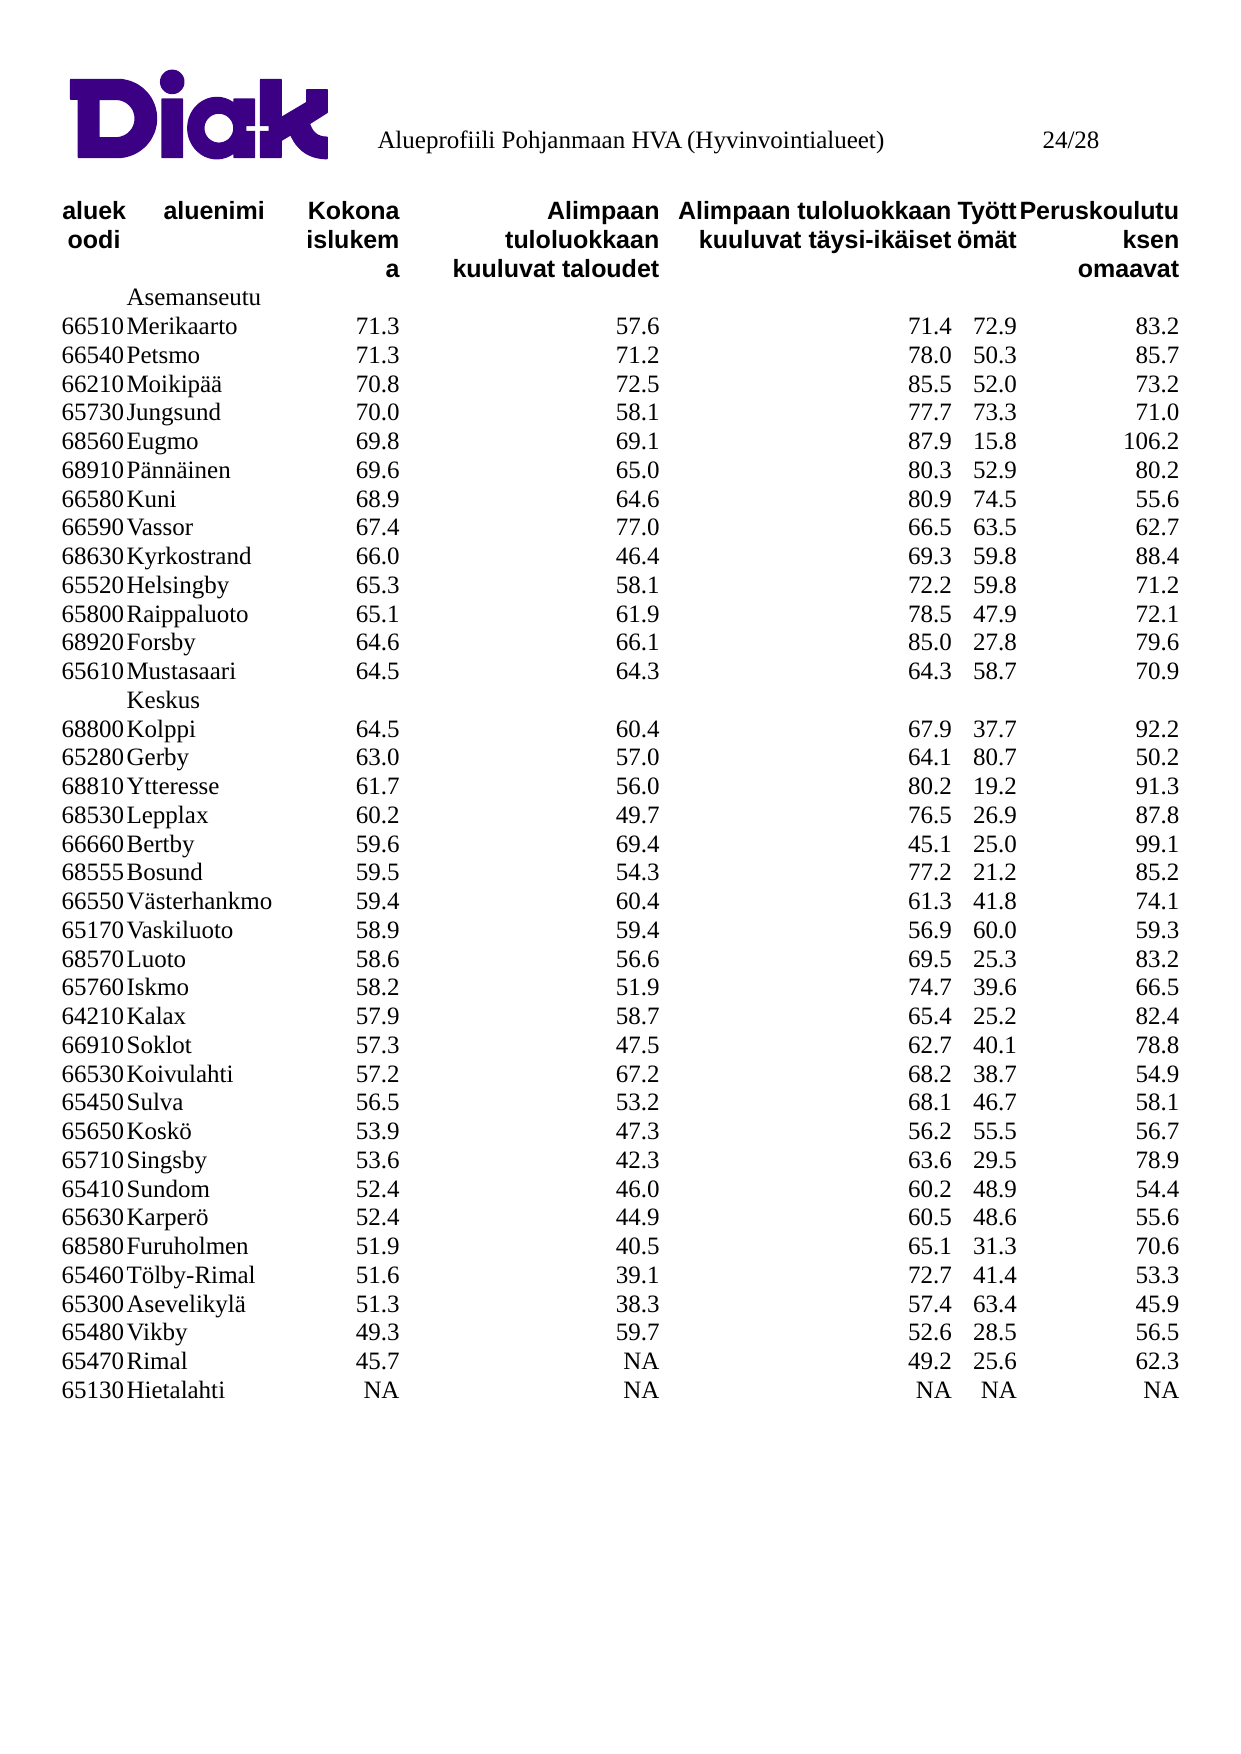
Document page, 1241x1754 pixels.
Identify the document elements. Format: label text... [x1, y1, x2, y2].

table_cell 68910 [61, 455, 126, 484]
table_cell 45.7 [302, 1346, 399, 1375]
table_cell 69.6 [302, 455, 399, 484]
table_cell 66210 [61, 369, 126, 397]
table_cell 64.5 [302, 656, 399, 714]
table_cell 91.3 [1017, 771, 1179, 800]
table_cell [952, 283, 1017, 311]
table_cell Kolppi [126, 714, 302, 742]
table_cell Sulva [126, 1088, 302, 1116]
table_cell 65610 [61, 656, 126, 714]
table_cell 60.4 [399, 886, 659, 915]
table_cell 69.4 [399, 829, 659, 857]
table_cell 64210 [61, 1001, 126, 1030]
table_cell 66.5 [1017, 973, 1179, 1001]
table_cell 74.7 [659, 973, 952, 1001]
table_cell 72.1 [1017, 599, 1179, 627]
table_cell 49.7 [399, 800, 659, 829]
table_cell NA [659, 1375, 952, 1404]
table_cell 58.9 [302, 915, 399, 944]
table_cell 38.7 [952, 1059, 1017, 1087]
table_cell [1017, 283, 1179, 311]
table_cell 39.6 [952, 973, 1017, 1001]
table_cell 65410 [61, 1174, 126, 1202]
table_cell 64.6 [399, 484, 659, 512]
table_cell 83.2 [1017, 311, 1179, 340]
table_cell 29.5 [952, 1145, 1017, 1174]
table_cell Bosund [126, 858, 302, 886]
table_cell 60.2 [302, 800, 399, 829]
table_cell 62.7 [659, 1030, 952, 1059]
table_cell 66.1 [399, 628, 659, 656]
table_cell 68.9 [302, 484, 399, 512]
table_cell 50.2 [1017, 743, 1179, 771]
table_cell 68630 [61, 541, 126, 570]
table_cell 47.9 [952, 599, 1017, 627]
table_cell 59.6 [302, 829, 399, 857]
table_cell 65730 [61, 398, 126, 426]
table_cell 58.7 [399, 1001, 659, 1030]
table_cell 41.4 [952, 1260, 1017, 1289]
table_cell Rimal [126, 1346, 302, 1375]
table_cell 66540 [61, 340, 126, 369]
table_cell 68530 [61, 800, 126, 829]
table_cell 65650 [61, 1116, 126, 1145]
table_cell 71.0 [1017, 398, 1179, 426]
table_cell Eugmo [126, 426, 302, 455]
table_cell Pännäinen [126, 455, 302, 484]
table_cell 56.5 [302, 1088, 399, 1116]
table_cell 71.3 [302, 311, 399, 340]
table_cell 80.3 [659, 455, 952, 484]
table_cell 72.2 [659, 570, 952, 599]
table_cell 44.9 [399, 1203, 659, 1231]
table_cell 65520 [61, 570, 126, 599]
table_cell 68920 [61, 628, 126, 656]
table_cell 85.0 [659, 628, 952, 656]
table_cell Merikaarto [126, 311, 302, 340]
table_cell 58.6 [302, 944, 399, 972]
table_cell 85.2 [1017, 858, 1179, 886]
table_cell Forsby [126, 628, 302, 656]
table_cell Kuni [126, 484, 302, 512]
table_cell 65630 [61, 1203, 126, 1231]
table_cell 66510 [61, 311, 126, 340]
table_cell 83.2 [1017, 944, 1179, 972]
table_cell 57.6 [399, 311, 659, 340]
table_cell Raippaluoto [126, 599, 302, 627]
table_cell 56.6 [399, 944, 659, 972]
table_cell 77.2 [659, 858, 952, 886]
table_cell 62.7 [1017, 513, 1179, 541]
table_cell Luoto [126, 944, 302, 972]
table_cell 65800 [61, 599, 126, 627]
table_cell 69.1 [399, 426, 659, 455]
table_cell 85.5 [659, 369, 952, 397]
table_cell 66590 [61, 513, 126, 541]
table_cell 51.9 [399, 973, 659, 1001]
table_cell 88.4 [1017, 541, 1179, 570]
table_cell 45.9 [1017, 1289, 1179, 1317]
table_cell Helsingby [126, 570, 302, 599]
table_cell 59.8 [952, 541, 1017, 570]
table_cell 52.4 [302, 1203, 399, 1231]
table_cell 69.8 [302, 426, 399, 455]
table_cell 70.9 [1017, 656, 1179, 714]
table_cell Mustasaari Keskus [126, 656, 302, 714]
table_cell [399, 283, 659, 311]
table_cell 78.0 [659, 340, 952, 369]
table_cell 63.6 [659, 1145, 952, 1174]
table_cell Soklot [126, 1030, 302, 1059]
table_cell 70.6 [1017, 1231, 1179, 1260]
table_cell 61.3 [659, 886, 952, 915]
table_cell 60.2 [659, 1174, 952, 1202]
table_cell 65.1 [659, 1231, 952, 1260]
table_cell 57.3 [302, 1030, 399, 1059]
table_header Peruskoulutuksen omaavat [1017, 196, 1179, 282]
table_cell 25.2 [952, 1001, 1017, 1030]
table_cell 69.5 [659, 944, 952, 972]
table_cell 25.3 [952, 944, 1017, 972]
table_cell 52.4 [302, 1174, 399, 1202]
table_cell 68800 [61, 714, 126, 742]
table_cell Koskö [126, 1116, 302, 1145]
table_cell 92.2 [1017, 714, 1179, 742]
table_cell 51.6 [302, 1260, 399, 1289]
table_cell 52.6 [659, 1318, 952, 1346]
table_cell NA [399, 1346, 659, 1375]
table_cell 52.9 [952, 455, 1017, 484]
table_cell 80.2 [659, 771, 952, 800]
table_cell 80.2 [1017, 455, 1179, 484]
table_cell NA [952, 1375, 1017, 1404]
table_cell 68560 [61, 426, 126, 455]
table_cell 72.5 [399, 369, 659, 397]
table_cell NA [399, 1375, 659, 1404]
table_cell 72.9 [952, 311, 1017, 340]
table_cell 53.6 [302, 1145, 399, 1174]
table_cell 25.6 [952, 1346, 1017, 1375]
table_cell 59.3 [1017, 915, 1179, 944]
table_cell 65280 [61, 743, 126, 771]
table_cell [302, 283, 399, 311]
table_cell 15.8 [952, 426, 1017, 455]
table_cell 50.3 [952, 340, 1017, 369]
table_cell 80.9 [659, 484, 952, 512]
table_cell 45.1 [659, 829, 952, 857]
table_cell 74.5 [952, 484, 1017, 512]
table_cell 21.2 [952, 858, 1017, 886]
table_cell 55.5 [952, 1116, 1017, 1145]
table_cell 63.4 [952, 1289, 1017, 1317]
table_cell 53.2 [399, 1088, 659, 1116]
table_cell Närpiön Asemanseutu [126, 283, 302, 311]
table_cell 56.0 [399, 771, 659, 800]
table_cell 58.1 [399, 398, 659, 426]
table_cell 58.1 [1017, 1088, 1179, 1116]
table_cell 37.7 [952, 714, 1017, 742]
table_cell Singsby [126, 1145, 302, 1174]
table_header Alimpaan tuloluokkaan kuuluvat täysi-ikäiset [659, 196, 952, 282]
table_cell 59.4 [302, 886, 399, 915]
table_cell Tölby-Rimal [126, 1260, 302, 1289]
table_cell 65.1 [302, 599, 399, 627]
table_header Työttömät [952, 196, 1017, 282]
table_cell 26.9 [952, 800, 1017, 829]
table_cell 66910 [61, 1030, 126, 1059]
table_cell 53.9 [302, 1116, 399, 1145]
table_cell 71.2 [1017, 570, 1179, 599]
table_cell 65.4 [659, 1001, 952, 1030]
table_cell 56.5 [1017, 1318, 1179, 1346]
table_cell 65760 [61, 973, 126, 1001]
table_cell 52.0 [952, 369, 1017, 397]
table_cell 58.1 [399, 570, 659, 599]
table_cell 71.2 [399, 340, 659, 369]
table_cell 57.4 [659, 1289, 952, 1317]
table_cell 66530 [61, 1059, 126, 1087]
table_cell Koivulahti [126, 1059, 302, 1087]
table_cell 48.9 [952, 1174, 1017, 1202]
table_cell 64230 [61, 283, 126, 311]
table_cell 59.4 [399, 915, 659, 944]
table_cell 19.2 [952, 771, 1017, 800]
table_cell 85.7 [1017, 340, 1179, 369]
table_cell 68570 [61, 944, 126, 972]
table_cell Hietalahti [126, 1375, 302, 1404]
table_cell 66.5 [659, 513, 952, 541]
table_cell Bertby [126, 829, 302, 857]
table_cell 82.4 [1017, 1001, 1179, 1030]
table_cell NA [1017, 1375, 1179, 1404]
table_cell [659, 283, 952, 311]
table_cell 67.2 [399, 1059, 659, 1087]
table_cell 51.3 [302, 1289, 399, 1317]
table_cell 78.9 [1017, 1145, 1179, 1174]
table_cell 80.7 [952, 743, 1017, 771]
table_cell 72.7 [659, 1260, 952, 1289]
table_cell 76.5 [659, 800, 952, 829]
table_cell 59.8 [952, 570, 1017, 599]
table_cell 57.0 [399, 743, 659, 771]
table_cell 73.2 [1017, 369, 1179, 397]
table_cell 64.3 [659, 656, 952, 714]
table_cell 74.1 [1017, 886, 1179, 915]
table_cell 65480 [61, 1318, 126, 1346]
table_cell 48.6 [952, 1203, 1017, 1231]
table_header aluenimi [126, 196, 302, 282]
table_cell 64.3 [399, 656, 659, 714]
table_cell 65170 [61, 915, 126, 944]
table_cell Petsmo [126, 340, 302, 369]
table_cell 65300 [61, 1289, 126, 1317]
table_cell 58.7 [952, 656, 1017, 714]
table_cell 99.1 [1017, 829, 1179, 857]
table_header Alimpaan tuloluokkaan kuuluvat taloudet [399, 196, 659, 282]
table_cell 58.2 [302, 973, 399, 1001]
table_cell 78.5 [659, 599, 952, 627]
table_header Kokonaislukema [302, 196, 399, 282]
table_cell 46.7 [952, 1088, 1017, 1116]
table_cell 78.8 [1017, 1030, 1179, 1059]
table_cell 66.0 [302, 541, 399, 570]
table_cell Kalax [126, 1001, 302, 1030]
table_cell Furuholmen [126, 1231, 302, 1260]
table_cell Lepplax [126, 800, 302, 829]
table_cell Vikby [126, 1318, 302, 1346]
table_cell 47.3 [399, 1116, 659, 1145]
table_cell 47.5 [399, 1030, 659, 1059]
table_cell 61.9 [399, 599, 659, 627]
table_cell 77.7 [659, 398, 952, 426]
table_cell 49.2 [659, 1346, 952, 1375]
table_cell 65710 [61, 1145, 126, 1174]
table_cell 27.8 [952, 628, 1017, 656]
table_cell 28.5 [952, 1318, 1017, 1346]
table_cell 59.7 [399, 1318, 659, 1346]
table_cell 56.2 [659, 1116, 952, 1145]
table_cell 68810 [61, 771, 126, 800]
table_cell Ytteresse [126, 771, 302, 800]
table_cell 53.3 [1017, 1260, 1179, 1289]
table_cell 55.6 [1017, 1203, 1179, 1231]
table_cell 25.0 [952, 829, 1017, 857]
table_cell 59.5 [302, 858, 399, 886]
table_cell 68.1 [659, 1088, 952, 1116]
table_cell 67.4 [302, 513, 399, 541]
table_cell 46.0 [399, 1174, 659, 1202]
table_cell 79.6 [1017, 628, 1179, 656]
table_cell 60.5 [659, 1203, 952, 1231]
table_cell 54.3 [399, 858, 659, 886]
table_cell 68555 [61, 858, 126, 886]
table_cell 54.4 [1017, 1174, 1179, 1202]
table_cell Jungsund [126, 398, 302, 426]
table_cell 31.3 [952, 1231, 1017, 1260]
table_cell 66660 [61, 829, 126, 857]
table_cell Vassor [126, 513, 302, 541]
table_cell 60.0 [952, 915, 1017, 944]
table_cell 40.1 [952, 1030, 1017, 1059]
table_cell 57.2 [302, 1059, 399, 1087]
table_cell 38.3 [399, 1289, 659, 1317]
table_cell 70.8 [302, 369, 399, 397]
table_cell 65130 [61, 1375, 126, 1404]
table_cell 106.2 [1017, 426, 1179, 455]
table_cell 55.6 [1017, 484, 1179, 512]
table_cell 56.7 [1017, 1116, 1179, 1145]
table_cell 87.9 [659, 426, 952, 455]
table_cell 62.3 [1017, 1346, 1179, 1375]
table_cell 61.7 [302, 771, 399, 800]
table_cell 73.3 [952, 398, 1017, 426]
table_cell 60.4 [399, 714, 659, 742]
table_cell 68.2 [659, 1059, 952, 1087]
table_cell 65460 [61, 1260, 126, 1289]
table_cell Asevelikylä [126, 1289, 302, 1317]
table_cell 64.5 [302, 714, 399, 742]
table_cell 63.0 [302, 743, 399, 771]
table_cell Gerby [126, 743, 302, 771]
table_cell 64.1 [659, 743, 952, 771]
table_cell 40.5 [399, 1231, 659, 1260]
table_cell Iskmo [126, 973, 302, 1001]
table_cell Sundom [126, 1174, 302, 1202]
table_cell NA [302, 1375, 399, 1404]
table_header aluekoodi [61, 196, 126, 282]
table_cell Karperö [126, 1203, 302, 1231]
table_cell 65.3 [302, 570, 399, 599]
table_cell 41.8 [952, 886, 1017, 915]
table_cell 64.6 [302, 628, 399, 656]
table_cell 65450 [61, 1088, 126, 1116]
table_cell 49.3 [302, 1318, 399, 1346]
table_cell 71.3 [302, 340, 399, 369]
table_cell Västerhankmo [126, 886, 302, 915]
table_cell 56.9 [659, 915, 952, 944]
table_cell 67.9 [659, 714, 952, 742]
table_cell 69.3 [659, 541, 952, 570]
table_cell 57.9 [302, 1001, 399, 1030]
table_cell 63.5 [952, 513, 1017, 541]
table_cell 87.8 [1017, 800, 1179, 829]
table_cell 51.9 [302, 1231, 399, 1260]
table_cell 77.0 [399, 513, 659, 541]
table_cell Vaskiluoto [126, 915, 302, 944]
table_cell 42.3 [399, 1145, 659, 1174]
table_cell Moikipää [126, 369, 302, 397]
table_cell Kyrkostrand [126, 541, 302, 570]
table_cell 39.1 [399, 1260, 659, 1289]
table_cell 66550 [61, 886, 126, 915]
table_cell 46.4 [399, 541, 659, 570]
table_cell 71.4 [659, 311, 952, 340]
table_cell 66580 [61, 484, 126, 512]
table_cell 65.0 [399, 455, 659, 484]
table_cell 70.0 [302, 398, 399, 426]
table_cell 65470 [61, 1346, 126, 1375]
table_cell 54.9 [1017, 1059, 1179, 1087]
table_cell 68580 [61, 1231, 126, 1260]
